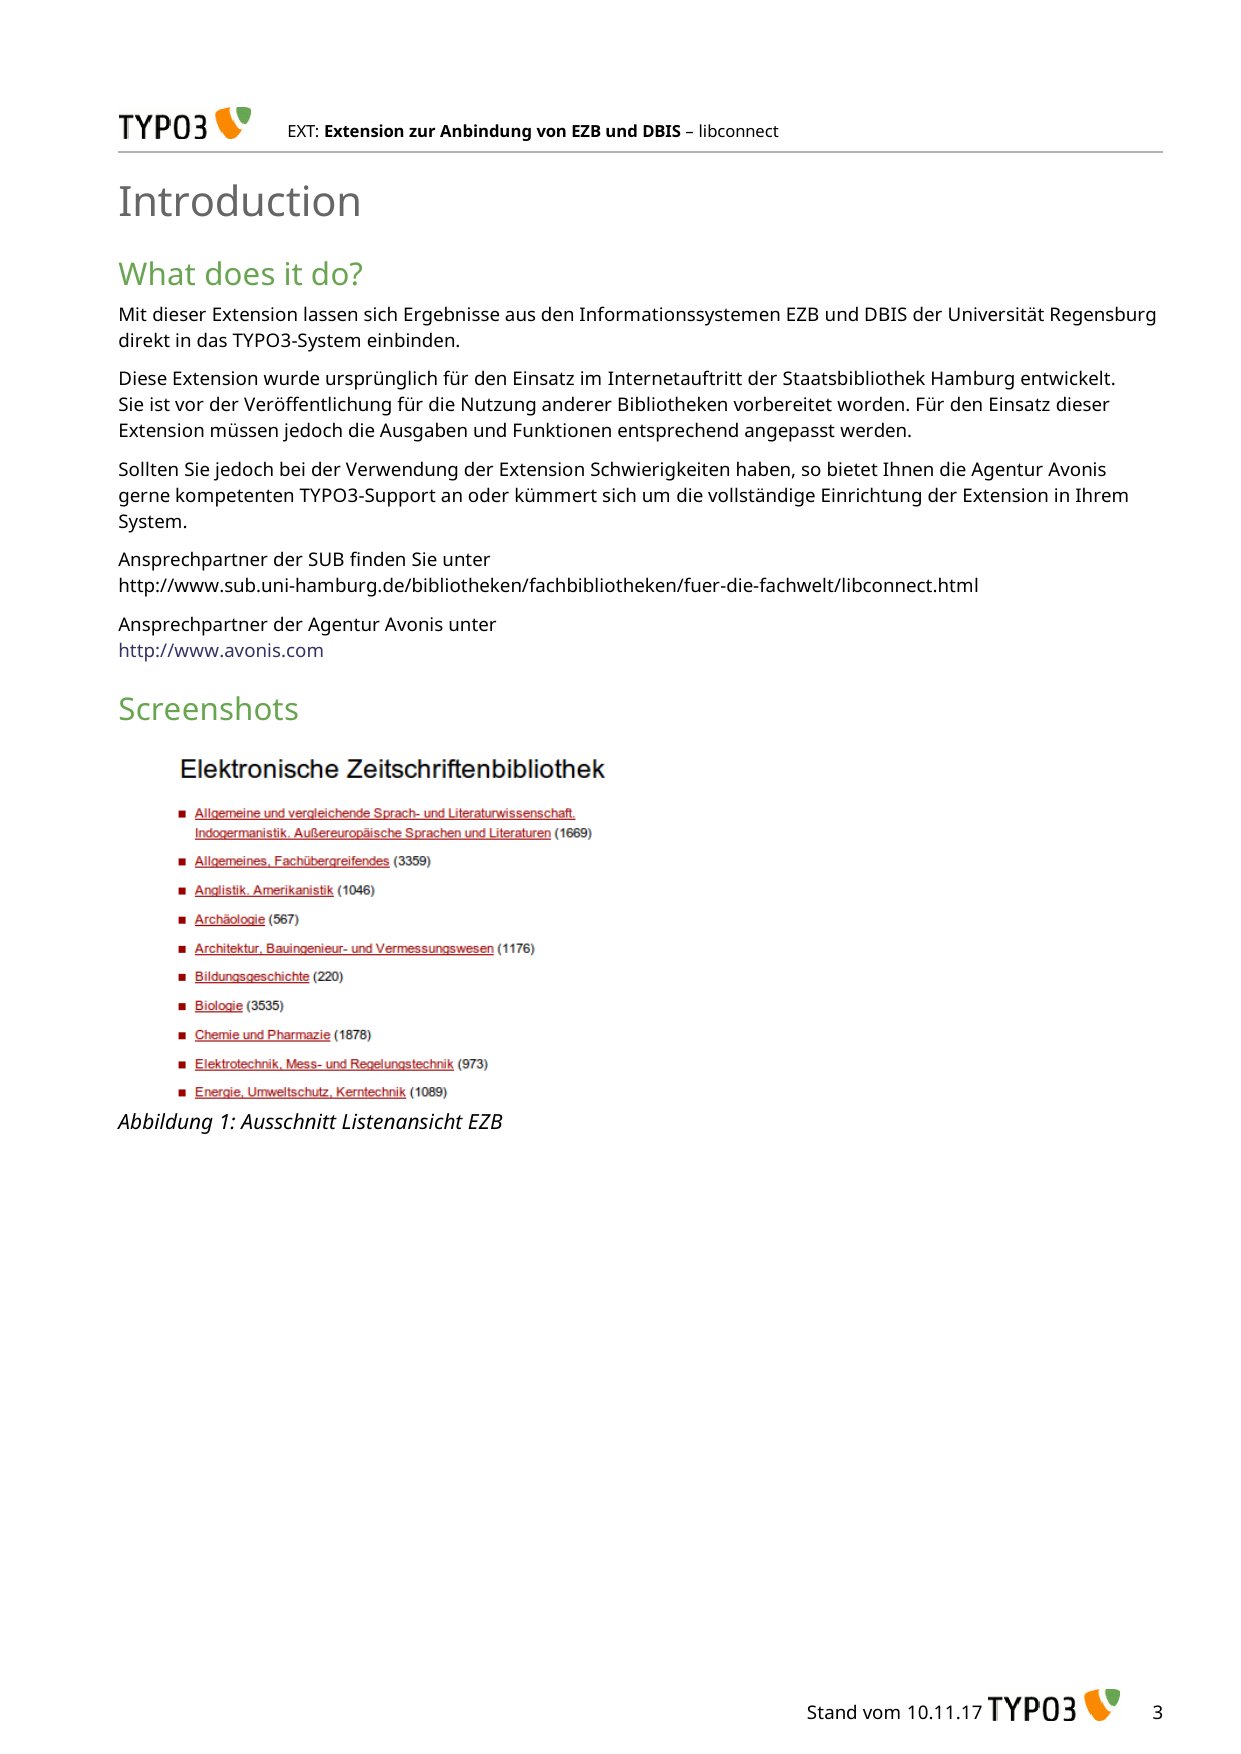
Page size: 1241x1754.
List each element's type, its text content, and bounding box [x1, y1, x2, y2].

subtitle Ansprechpartner der SUB finden Sie unter http://www.sub.uni-hamburg.de/bibliotheken/fachbibliotheken/fuer-die-fachwelt/libconnect.html [118, 546, 1163, 598]
subtitle Sollten Sie jedoch bei der Verwendung der Extension Schwierigkeiten haben, so bietet Ihnen die Agentur Avonis gerne kompetenten TYPO3-Support an oder kümmert sich um die vollständige Einrichtung der Extension in Ihrem System. [118, 456, 1163, 534]
subtitle Introduction [118, 172, 1163, 228]
subtitle Mit dieser Extension lassen sich Ergebnisse aus den Informationssystemen EZB und DBIS der Universität Regensburg direkt in das TYPO3-System einbinden. [118, 301, 1163, 353]
picture [118, 106, 254, 139]
subtitle Ansprechpartner der Agentur Avonis unter http://www.avonis.com [118, 611, 1163, 663]
picture [987, 1688, 1123, 1721]
subtitle Screenshots [118, 687, 1163, 729]
subtitle Diese Extension wurde ursprünglich für den Einsatz im Internetauftritt der Staatsbibliothek Hamburg entwickelt. Sie ist vor der Veröffentlichung für die Nutzung anderer Bibliotheken vorbereitet worden. Für den Einsatz dieser Extension müssen jedoch die Ausgaben und Funktionen entsprechend angepasst werden. [118, 365, 1163, 443]
text Abbildung 1: Ausschnitt Listenansicht EZB [118, 1107, 745, 1135]
picture [118, 729, 746, 1107]
subtitle What does it do? [118, 252, 1163, 294]
